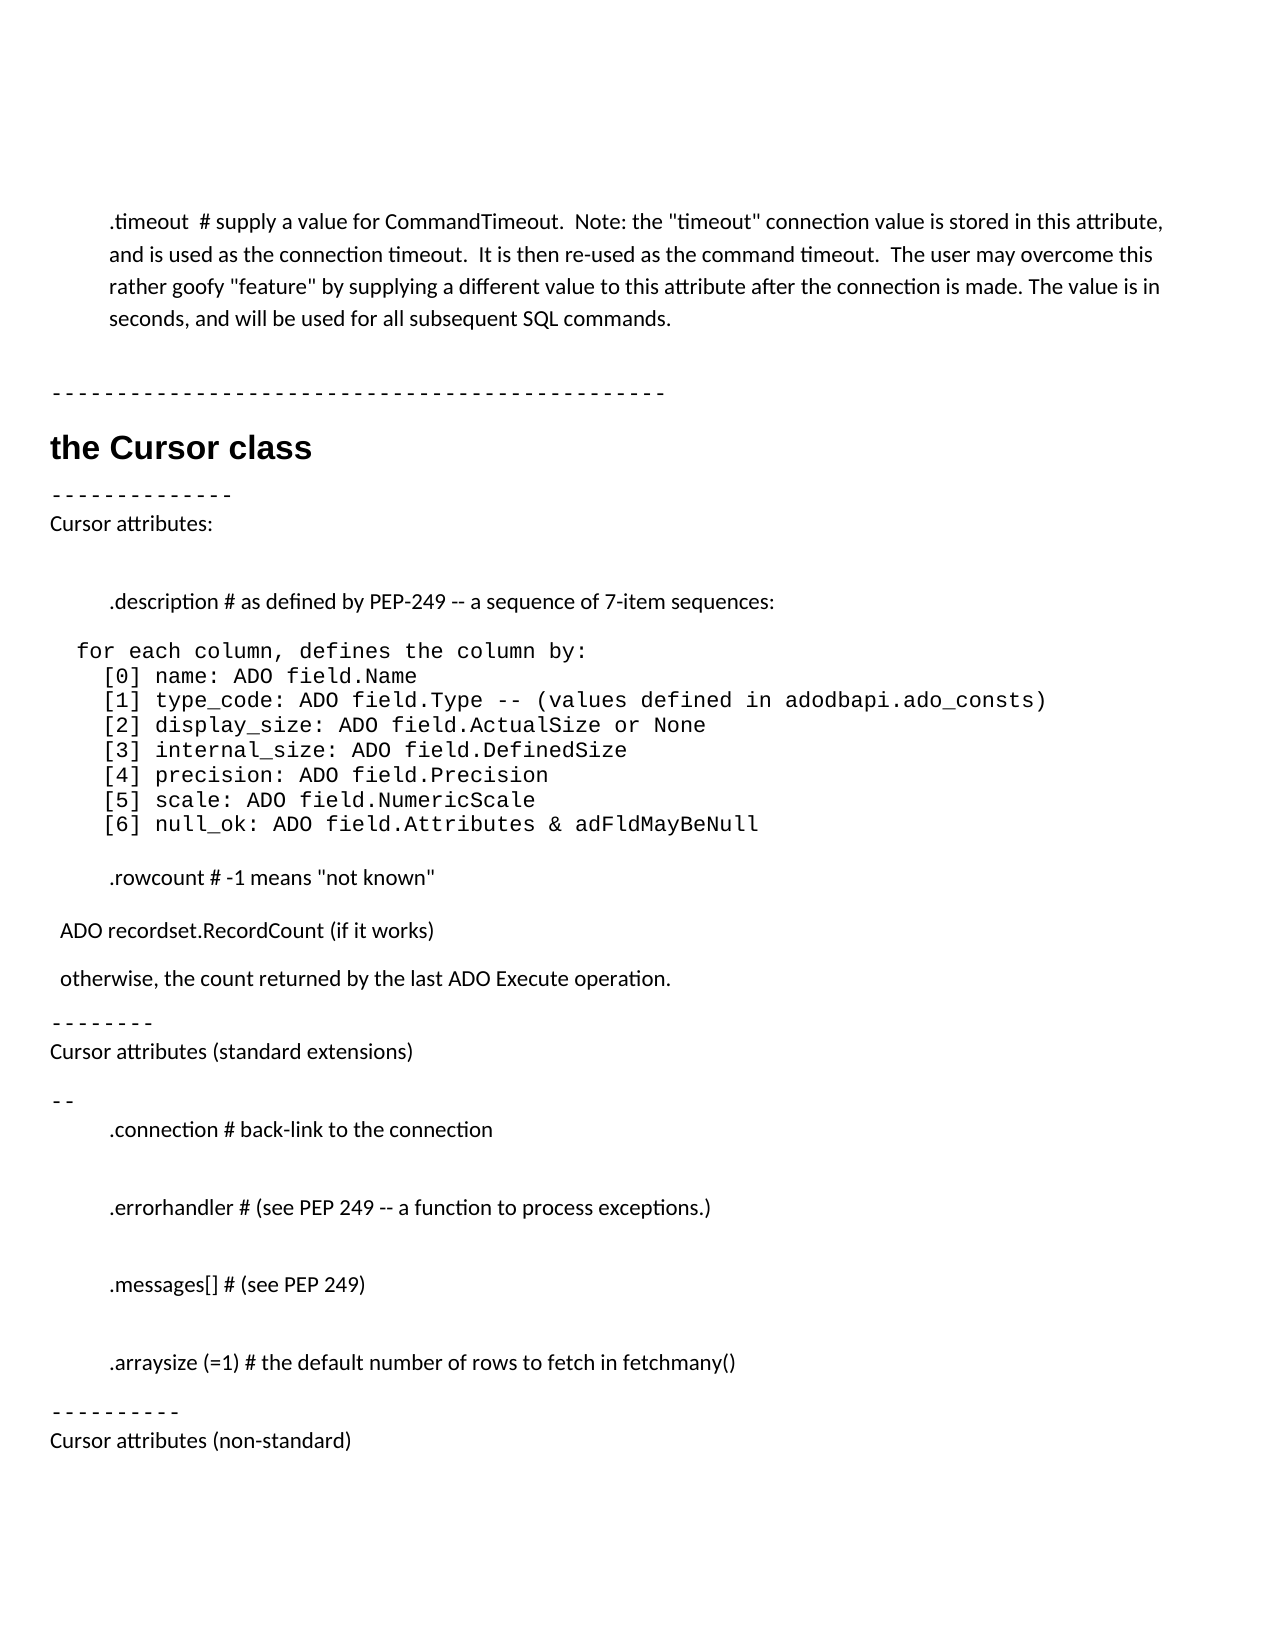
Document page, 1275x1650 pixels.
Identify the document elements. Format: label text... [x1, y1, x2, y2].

list .connection # back-link to the connection [109, 1115, 1201, 1143]
text [0] name: ADO field.Name [50, 665, 1201, 689]
subtitle Cursor attributes (standard extensions) [50, 1037, 1201, 1065]
text for each column, defines the column by: [50, 640, 1201, 665]
list .description # as defined by PEP-249 -- a sequence of 7-item sequences: [109, 587, 1201, 615]
text [5] scale: ADO field.NumericScale [50, 789, 1201, 813]
text ADO recordset.RecordCount (if it works) [50, 916, 1201, 944]
list .errorhandler # (see PEP 249 -- a function to process exceptions.) [109, 1193, 1201, 1221]
list .arraysize (=1) # the default number of rows to fetch in fetchmany() [109, 1348, 1201, 1376]
text -------- [50, 1012, 1201, 1037]
text [6] null_ok: ADO field.Attributes & adFldMayBeNull [50, 813, 1201, 838]
text otherwise, the count returned by the last ADO Execute operation. [50, 964, 1201, 992]
text ----------------------------------------------- [50, 382, 1201, 407]
subtitle the Cursor class [50, 427, 1201, 466]
list .timeout # supply a value for CommandTimeout. Note: the "timeout" connection value is stored in this attribute, and is used as the connection timeout. It is then re-used as the command timeout. The user may overcome this rather goofy "feature" by supplying a different value to this attribute after the connection is made. The value is in seconds, and will be used for all subsequent SQL commands. [109, 207, 1201, 332]
list .messages[] # (see PEP 249) [109, 1271, 1201, 1299]
subtitle Cursor attributes (non-standard) [50, 1426, 1201, 1454]
text [1] type_code: ADO field.Type -- (values defined in adodbapi.ado_consts) [50, 689, 1201, 714]
text -- [50, 1090, 1201, 1115]
text [4] precision: ADO field.Precision [50, 764, 1201, 789]
text ---------- [50, 1401, 1201, 1426]
text [2] display_size: ADO field.ActualSize or None [50, 714, 1201, 739]
text [3] internal_size: ADO field.DefinedSize [50, 739, 1201, 764]
list .rowcount # -1 means "not known" [109, 863, 1201, 891]
subtitle Cursor attributes: [50, 509, 1201, 537]
text -------------- [50, 484, 1201, 509]
